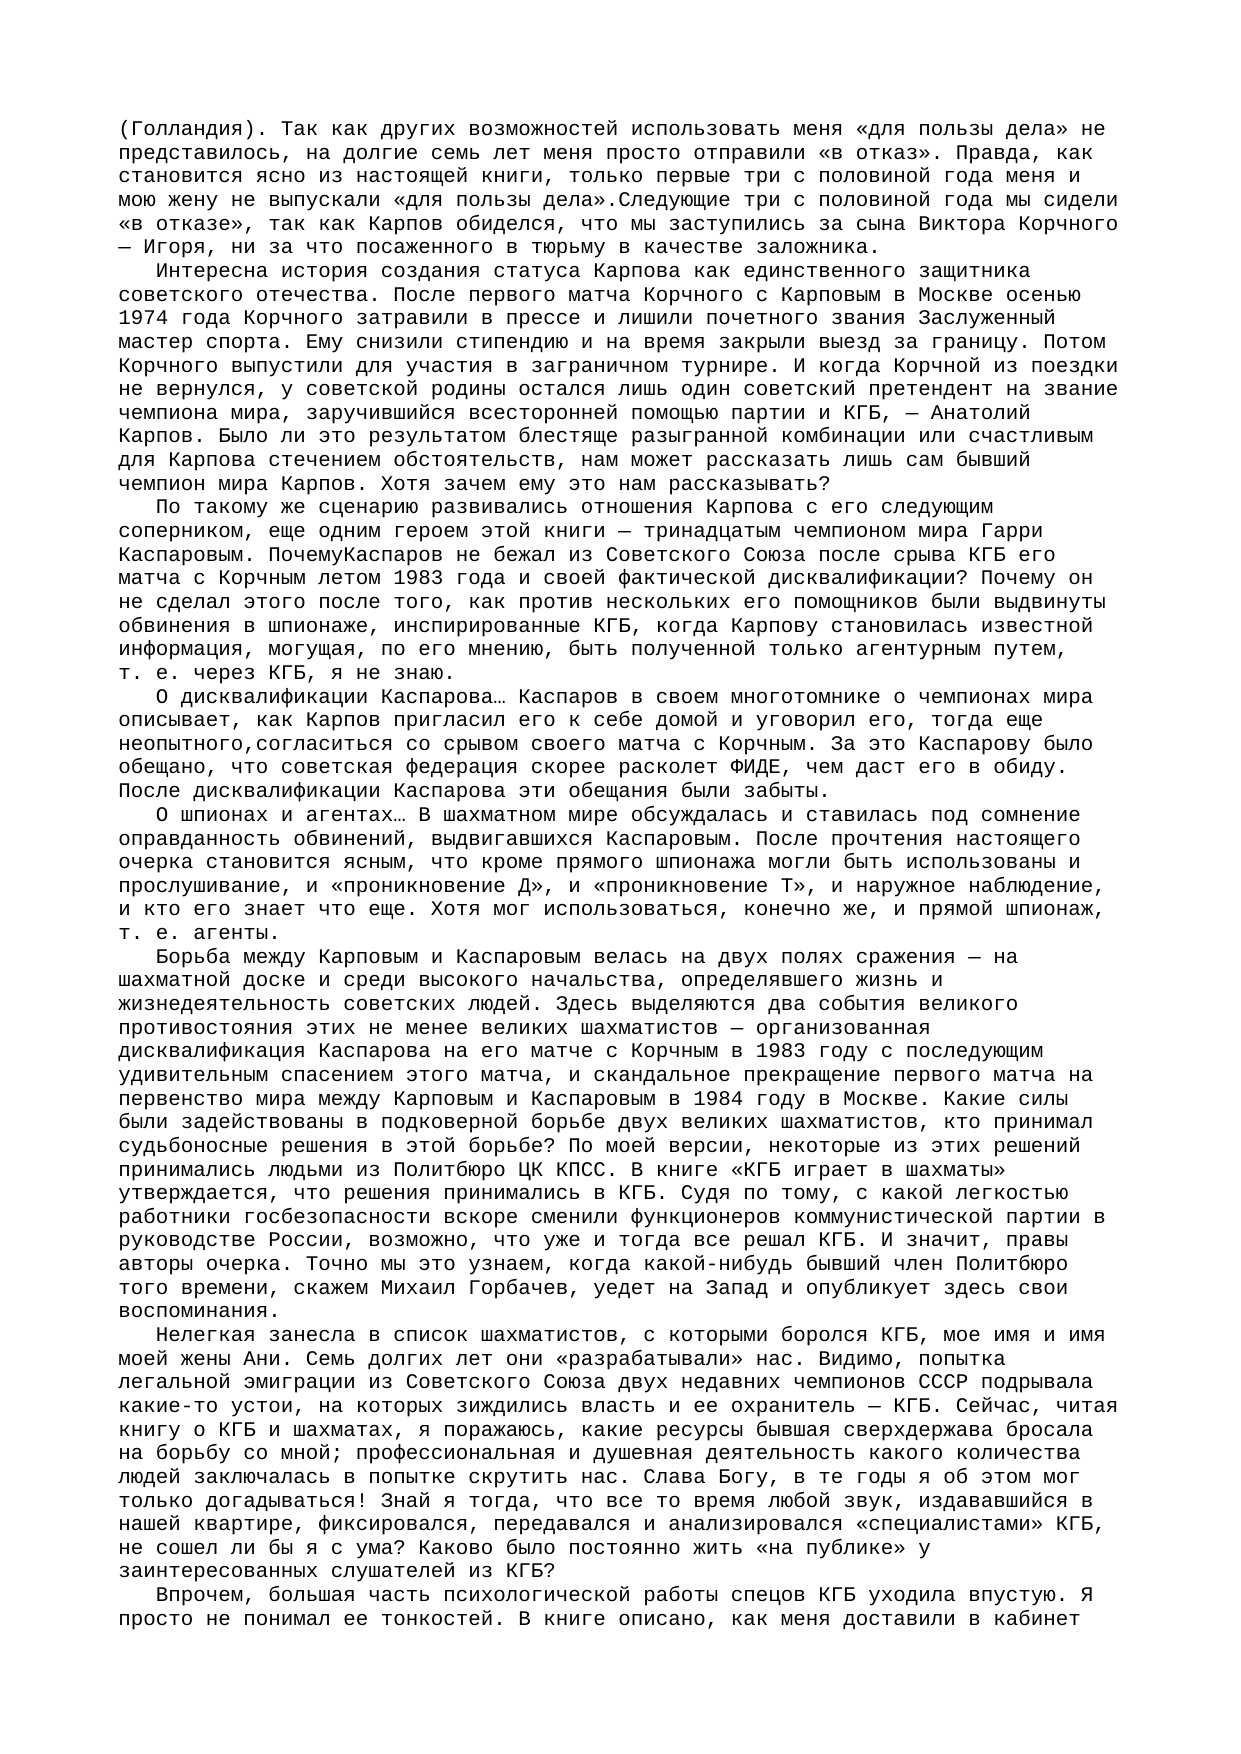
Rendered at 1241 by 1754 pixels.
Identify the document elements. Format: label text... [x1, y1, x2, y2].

text Борьба между Карповым и Каспаровым велась на двух полях сражения — на шахматной доске и среди высокого начальства, определявшего жизнь и жизнедеятельность советских людей. Здесь выделяются два события великого противостояния этих не менее великих шахматистов — организованная дисквалификация Каспарова на его матче с Корчным в 1983 году с последующим удивительным спасением этого матча, и скандальное прекращение первого матча на первенство мира между Карповым и Каспаровым в 1984 году в Москве. Какие силы были задействованы в подковерной борьбе двух великих шахматистов, кто принимал судьбоносные решения в этой борьбе? По моей версии, некоторые из этих решений принимались людьми из Политбюро ЦК КПСС. В книге «КГБ играет в шахматы» утверждается, что решения принимались в КГБ. Судя по тому, с какой легкостью работники госбезопасности вскоре сменили функционеров коммунистической партии в руководстве России, возможно, что уже и тогда все решал КГБ. И значит, правы авторы очерка. Точно мы это узнаем, когда какой-нибудь бывший член Политбюро того времени, скажем Михаил Горбачев, уедет на Запад и опубликует здесь свои воспоминания. [118, 946, 1122, 1324]
text (Голландия). Так как других возможностей использовать меня «для пользы дела» не представилось, на долгие семь лет меня просто отправили «в отказ». Правда, как становится ясно из настоящей книги, только первые три с половиной года меня и мою жену не выпускали «для пользы дела».Следующие три с половиной года мы сидели «в отказе», так как Карпов обиделся, что мы заступились за сына Виктора Корчного — Игоря, ни за что посаженного в тюрьму в качестве заложника. [118, 118, 1122, 260]
text Впрочем, большая часть психологической работы спецов КГБ уходила впустую. Я просто не понимал ее тонкостей. В книге описано, как меня доставили в кабинет [118, 1584, 1122, 1631]
text Интересна история создания статуса Карпова как единственного защитника советского отечества. После первого матча Корчного с Карповым в Москве осенью 1974 года Корчного затравили в прессе и лишили почетного звания Заслуженный мастер спорта. Ему снизили стипендию и на время закрыли выезд за границу. Потом Корчного выпустили для участия в заграничном турнире. И когда Корчной из поездки не вернулся, у советской родины остался лишь один советский претендент на звание чемпиона мира, заручившийся всесторонней помощью партии и КГБ, — Анатолий Карпов. Было ли это результатом блестяще разыгранной комбинации или счастливым для Карпова стечением обстоятельств, нам может рассказать лишь сам бывший чемпион мира Карпов. Хотя зачем ему это нам рассказывать? [118, 260, 1122, 496]
text По такому же сценарию развивались отношения Карпова с его следующим соперником, еще одним героем этой книги — тринадцатым чемпионом мира Гарри Каспаровым. ПочемуКаспаров не бежал из Советского Союза после срыва КГБ его матча с Корчным летом 1983 года и своей фактической дисквалификации? Почему он не сделал этого после того, как против нескольких его помощников были выдвинуты обвинения в шпионаже, инспирированные КГБ, когда Карпову становилась известной информация, могущая, по его мнению, быть полученной только агентурным путем, т. е. через КГБ, я не знаю. [118, 496, 1122, 686]
text О шпионах и агентах… В шахматном мире обсуждалась и ставилась под сомнение оправданность обвинений, выдвигавшихся Каспаровым. После прочтения настоящего очерка становится ясным, что кроме прямого шпионажа могли быть использованы и прослушивание, и «проникновение Д», и «проникновение Т», и наружное наблюдение, и кто его знает что еще. Хотя мог использоваться, конечно же, и прямой шпионаж, т. е. агенты. [118, 804, 1122, 946]
text Нелегкая занесла в список шахматистов, с которыми боролся КГБ, мое имя и имя моей жены Ани. Семь долгих лет они «разрабатывали» нас. Видимо, попытка легальной эмиграции из Советского Союза двух недавних чемпионов СССР подрывала какие-то устои, на которых зиждились власть и ее охранитель — КГБ. Сейчас, читая книгу о КГБ и шахматах, я поражаюсь, какие ресурсы бывшая сверхдержава бросала на борьбу со мной; профессиональная и душевная деятельность какого количества людей заключалась в попытке скрутить нас. Слава Богу, в те годы я об этом мог только догадываться! Знай я тогда, что все то время любой звук, издававшийся в нашей квартире, фиксировался, передавался и анализировался «специалистами» КГБ, не сошел ли бы я с ума? Каково было постоянно жить «на публике» у заинтересованных слушателей из КГБ? [118, 1324, 1122, 1584]
text О дисквалификации Каспарова… Каспаров в своем многотомнике о чемпионах мира описывает, как Карпов пригласил его к себе домой и уговорил его, тогда еще неопытного,согласиться со срывом своего матча с Корчным. За это Каспарову было обещано, что советская федерация скорее расколет ФИДЕ, чем даст его в обиду. После дисквалификации Каспарова эти обещания были забыты. [118, 686, 1122, 804]
